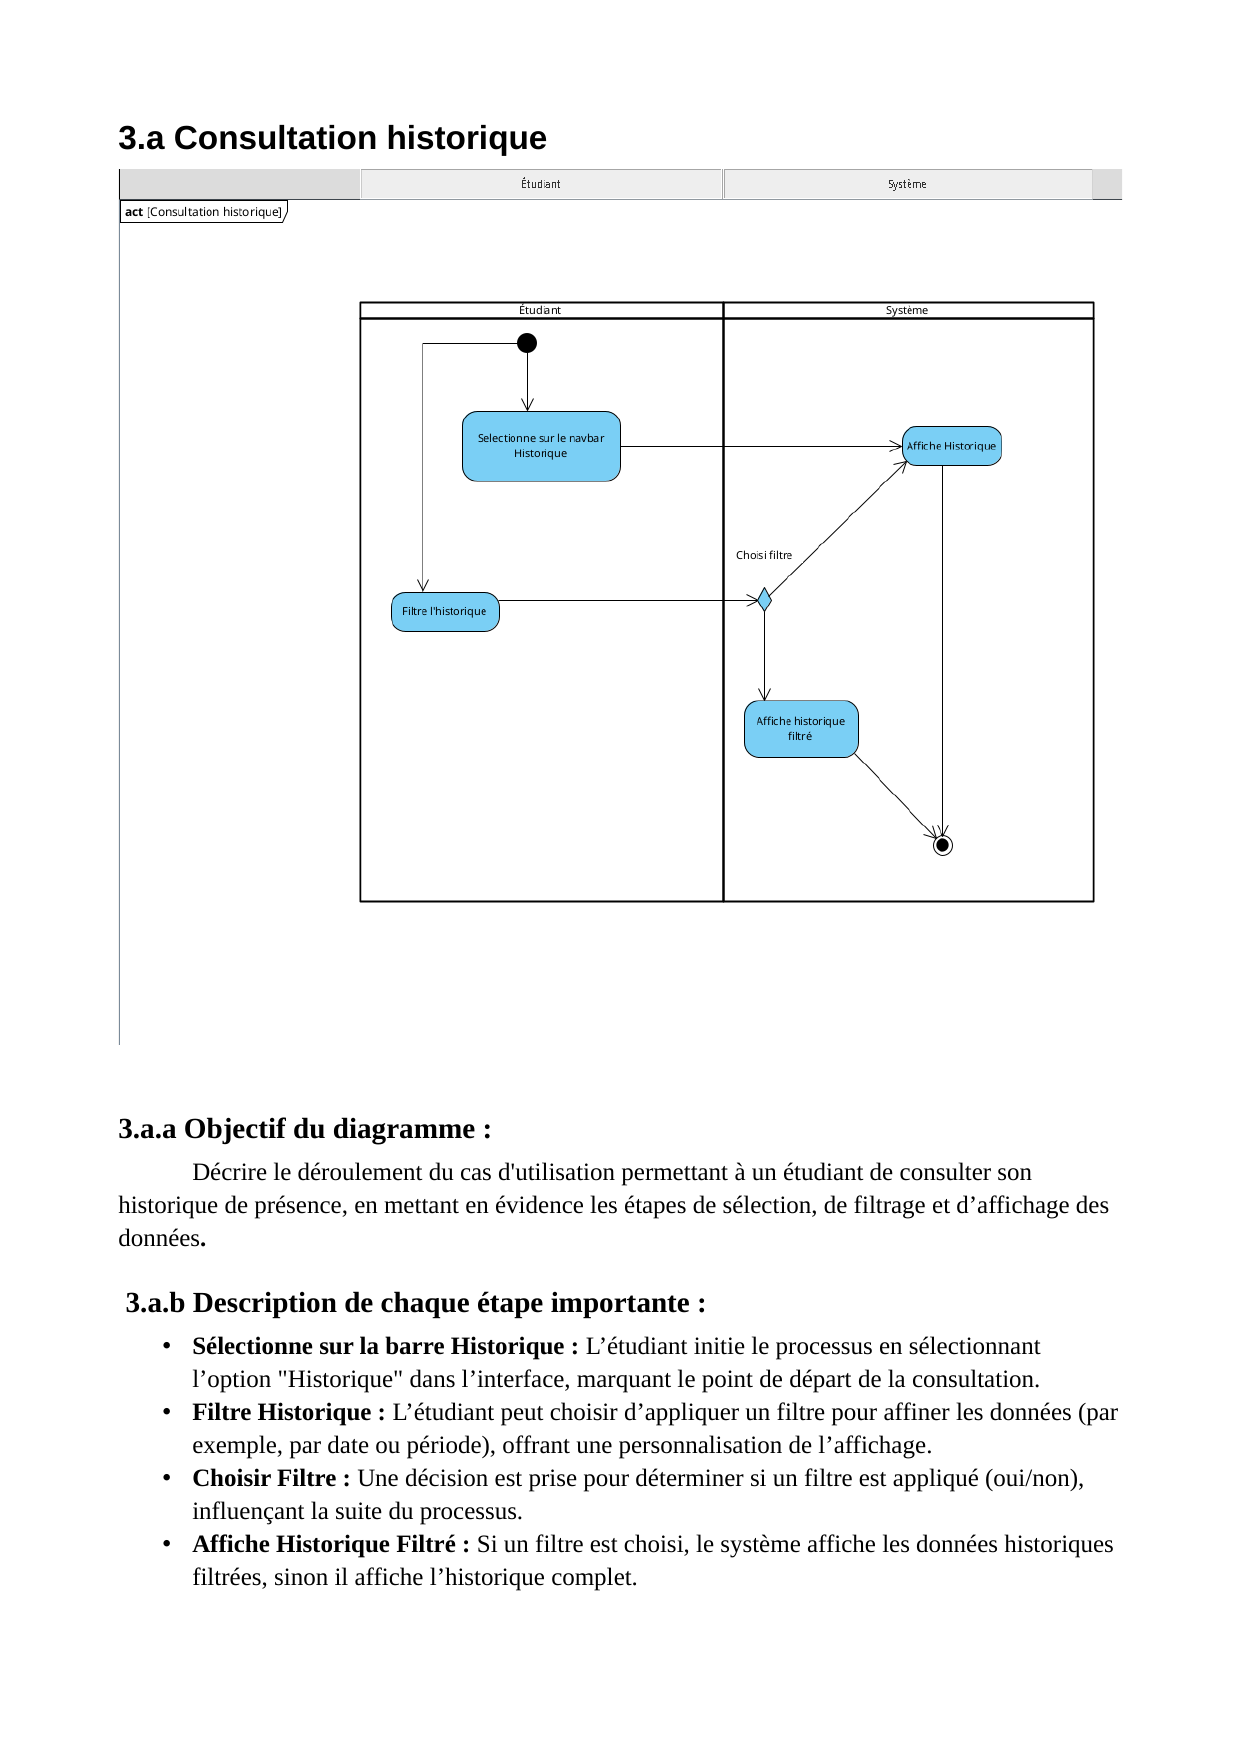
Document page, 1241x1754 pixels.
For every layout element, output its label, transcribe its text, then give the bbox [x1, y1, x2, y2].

list Affiche Historique Filtré : Si un filtre est choisi, le système affiche les données historiques filtrées, sinon il affiche l’historique complet. [162, 1529, 1122, 1591]
list Choisir Filtre : Une décision est prise pour déterminer si un filtre est appliqué (oui/non), influençant la suite du processus. [162, 1463, 1122, 1525]
picture [118, 169, 1123, 1045]
subtitle 3.a Consultation historique [118, 118, 1122, 157]
subtitle 3.a.a Objectif du diagramme : [118, 1111, 1122, 1144]
list Filtre Historique : L’étudiant peut choisir d’appliquer un filtre pour affiner les données (par exemple, par date ou période), offrant une personnalisation de l’affichage. [162, 1397, 1122, 1459]
list Sélectionne sur la barre Historique : L’étudiant initie le processus en sélectionnant l’option "Historique" dans l’interface, marquant le point de départ de la consultation. [162, 1331, 1122, 1393]
subtitle 3.a.b Description de chaque étape importante : [118, 1285, 1122, 1319]
text Décrire le déroulement du cas d'utilisation permettant à un étudiant de consulter son historique de présence, en mettant en évidence les étapes de sélection, de filtrage et d’affichage des données. [118, 1157, 1122, 1252]
